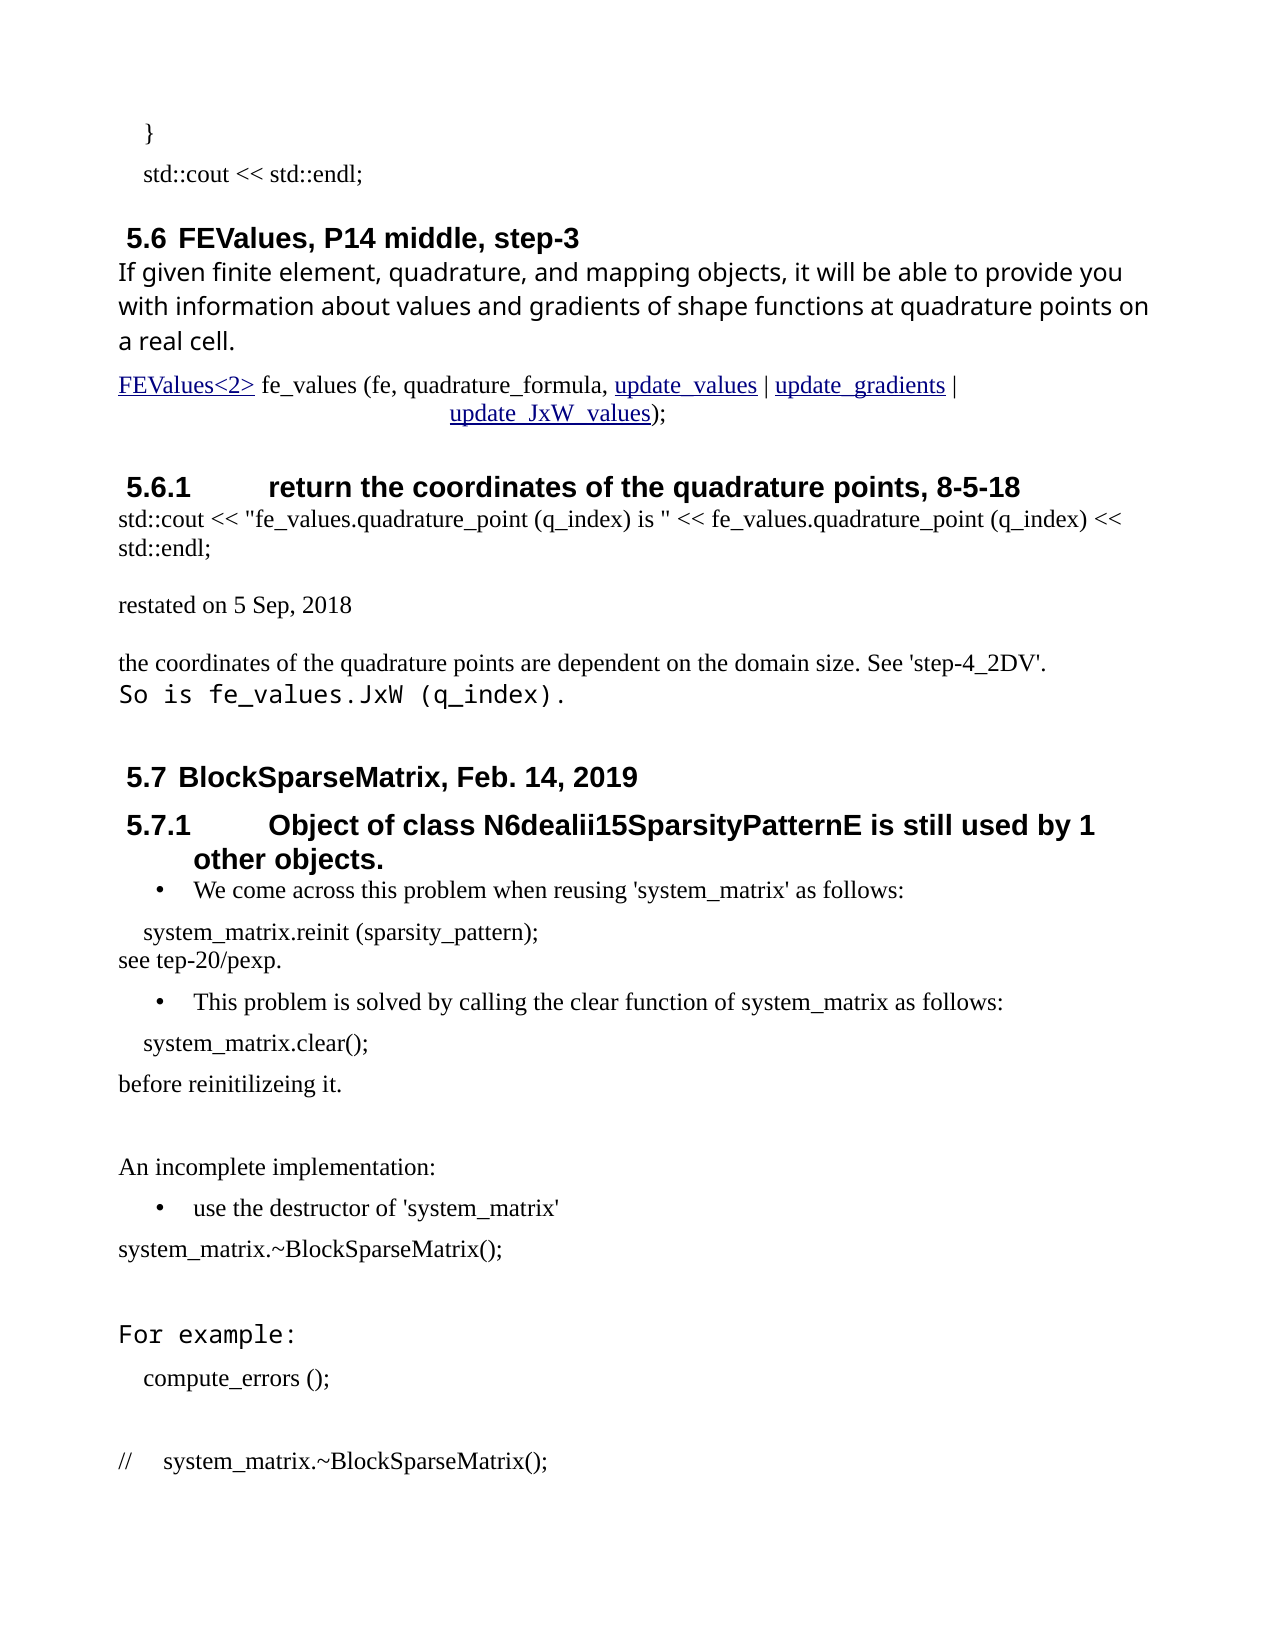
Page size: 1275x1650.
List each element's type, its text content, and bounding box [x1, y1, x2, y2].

list This problem is solved by calling the clear function of system_matrix as follows: [156, 987, 1157, 1015]
text system_matrix.~BlockSparseMatrix(); [118, 1234, 1157, 1263]
list use the destructor of 'system_matrix' [156, 1193, 1157, 1222]
text before reinitilizeing it. [118, 1069, 1157, 1098]
text } [118, 118, 1157, 147]
text So is fe_values.JxW (q_index). [118, 677, 1157, 739]
subtitle return the coordinates of the quadrature points, 8-5-18 [118, 471, 1157, 504]
text std::cout << "fe_values.quadrature_point (q_index) is " << fe_values.quadrature_point (q_index) << std::endl; [118, 504, 1157, 562]
text system_matrix.clear(); [118, 1028, 1157, 1057]
text An incomplete implementation: [118, 1152, 1157, 1180]
subtitle BlockSparseMatrix, Feb. 14, 2019 [118, 760, 1157, 794]
text std::cout << std::endl; [118, 159, 1157, 188]
text compute_errors (); [118, 1363, 1157, 1392]
subtitle Object of class N6dealii15SparsityPatternE is still used by 1 other objects. [118, 808, 1157, 875]
list We come across this problem when reusing 'system_matrix' as follows: [156, 875, 1157, 904]
text If given finite element, quadrature, and mapping objects, it will be able to provide you with information about values and gradients of shape functions at quadrature points on a real cell. [118, 255, 1157, 357]
text system_matrix.reinit (sparsity_pattern); see tep-20/pexp. [118, 917, 1157, 974]
text // system_matrix.~BlockSparseMatrix(); [118, 1446, 1157, 1474]
text the coordinates of the quadrature points are dependent on the domain size. See 'step-4_2DV'. [118, 648, 1157, 677]
subtitle FEValues, P14 middle, step-3 [118, 221, 1157, 255]
text FEValues<2> fe_values (fe, quadrature_formula, update_values | update_gradients | update_JxW_values); [118, 370, 1157, 427]
text For example: [118, 1317, 1157, 1351]
text restated on 5 Sep, 2018 [118, 590, 1157, 619]
